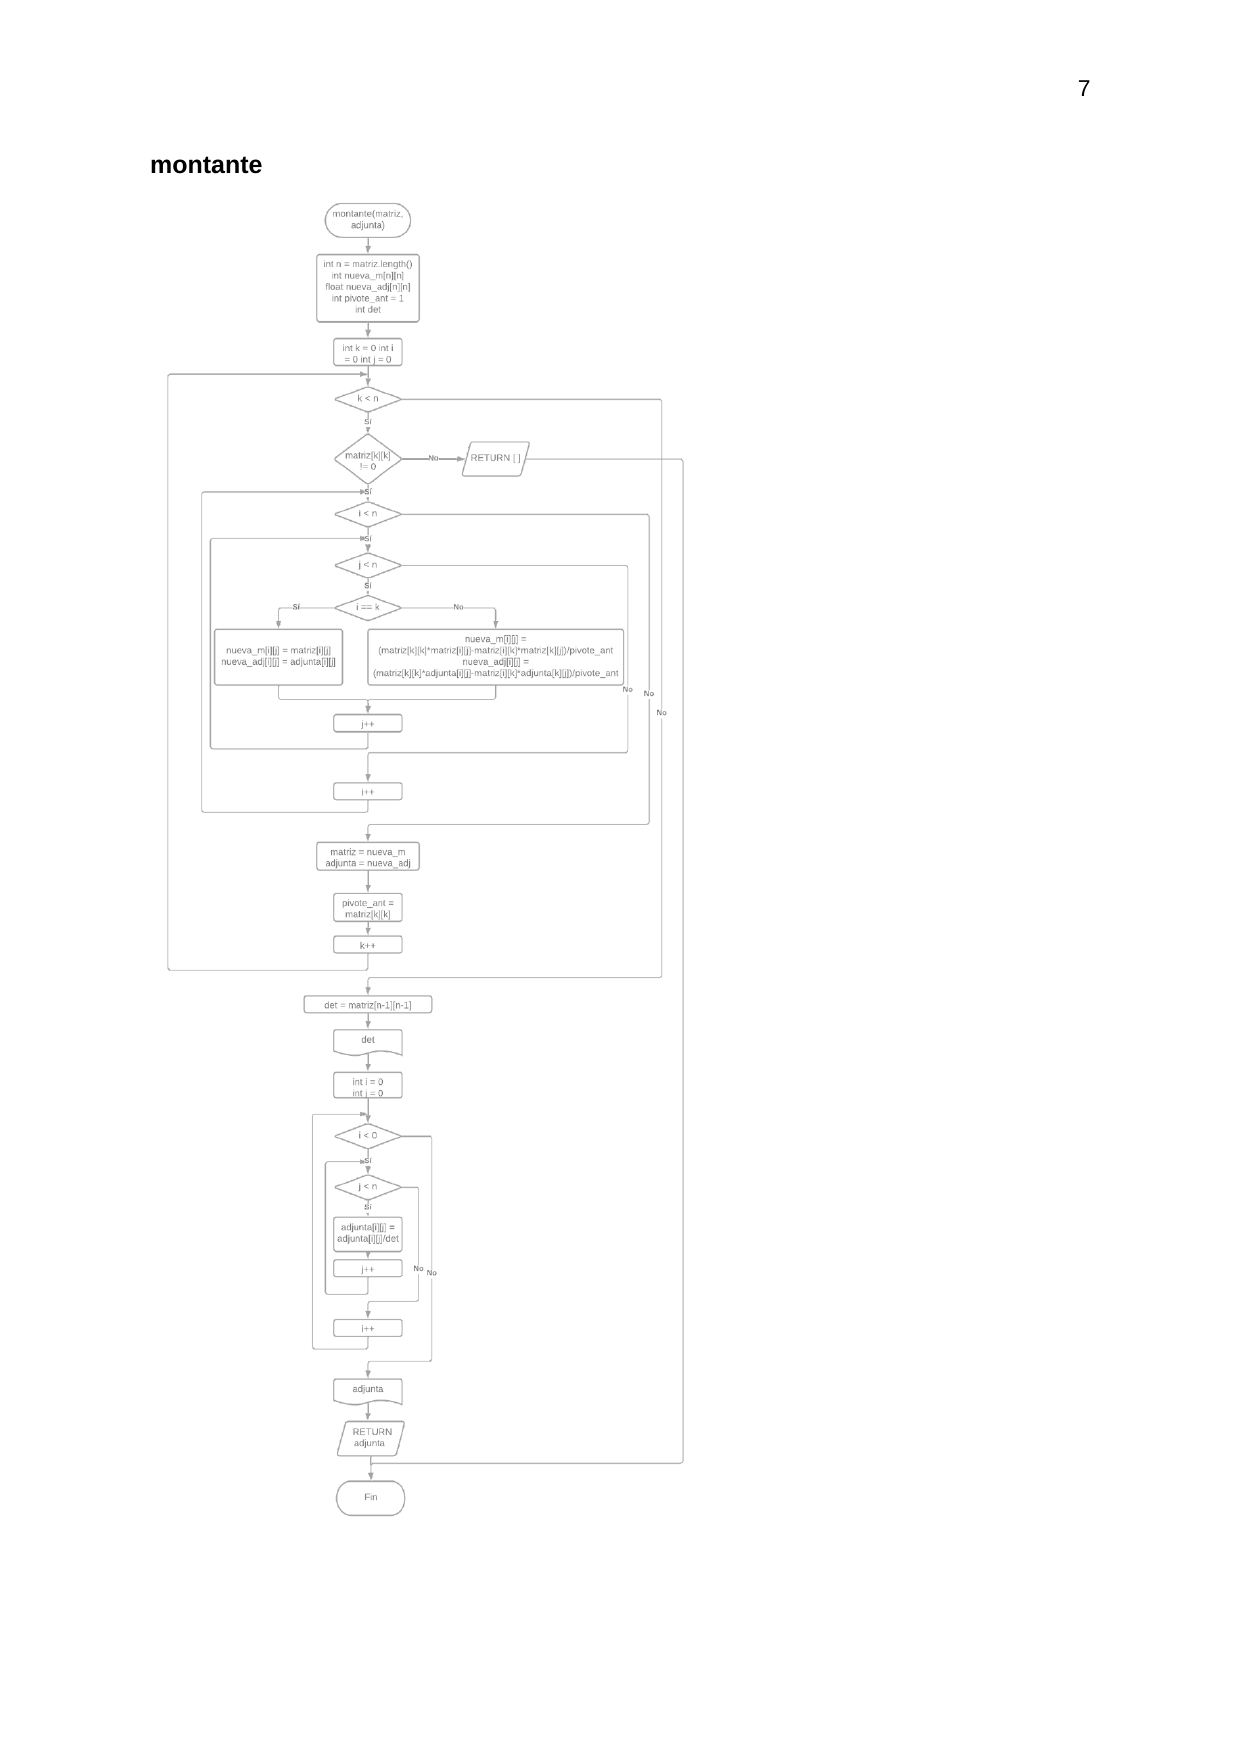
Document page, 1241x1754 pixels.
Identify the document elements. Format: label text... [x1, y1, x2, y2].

subtitle montante [150, 150, 1090, 179]
picture [150, 187, 700, 1532]
